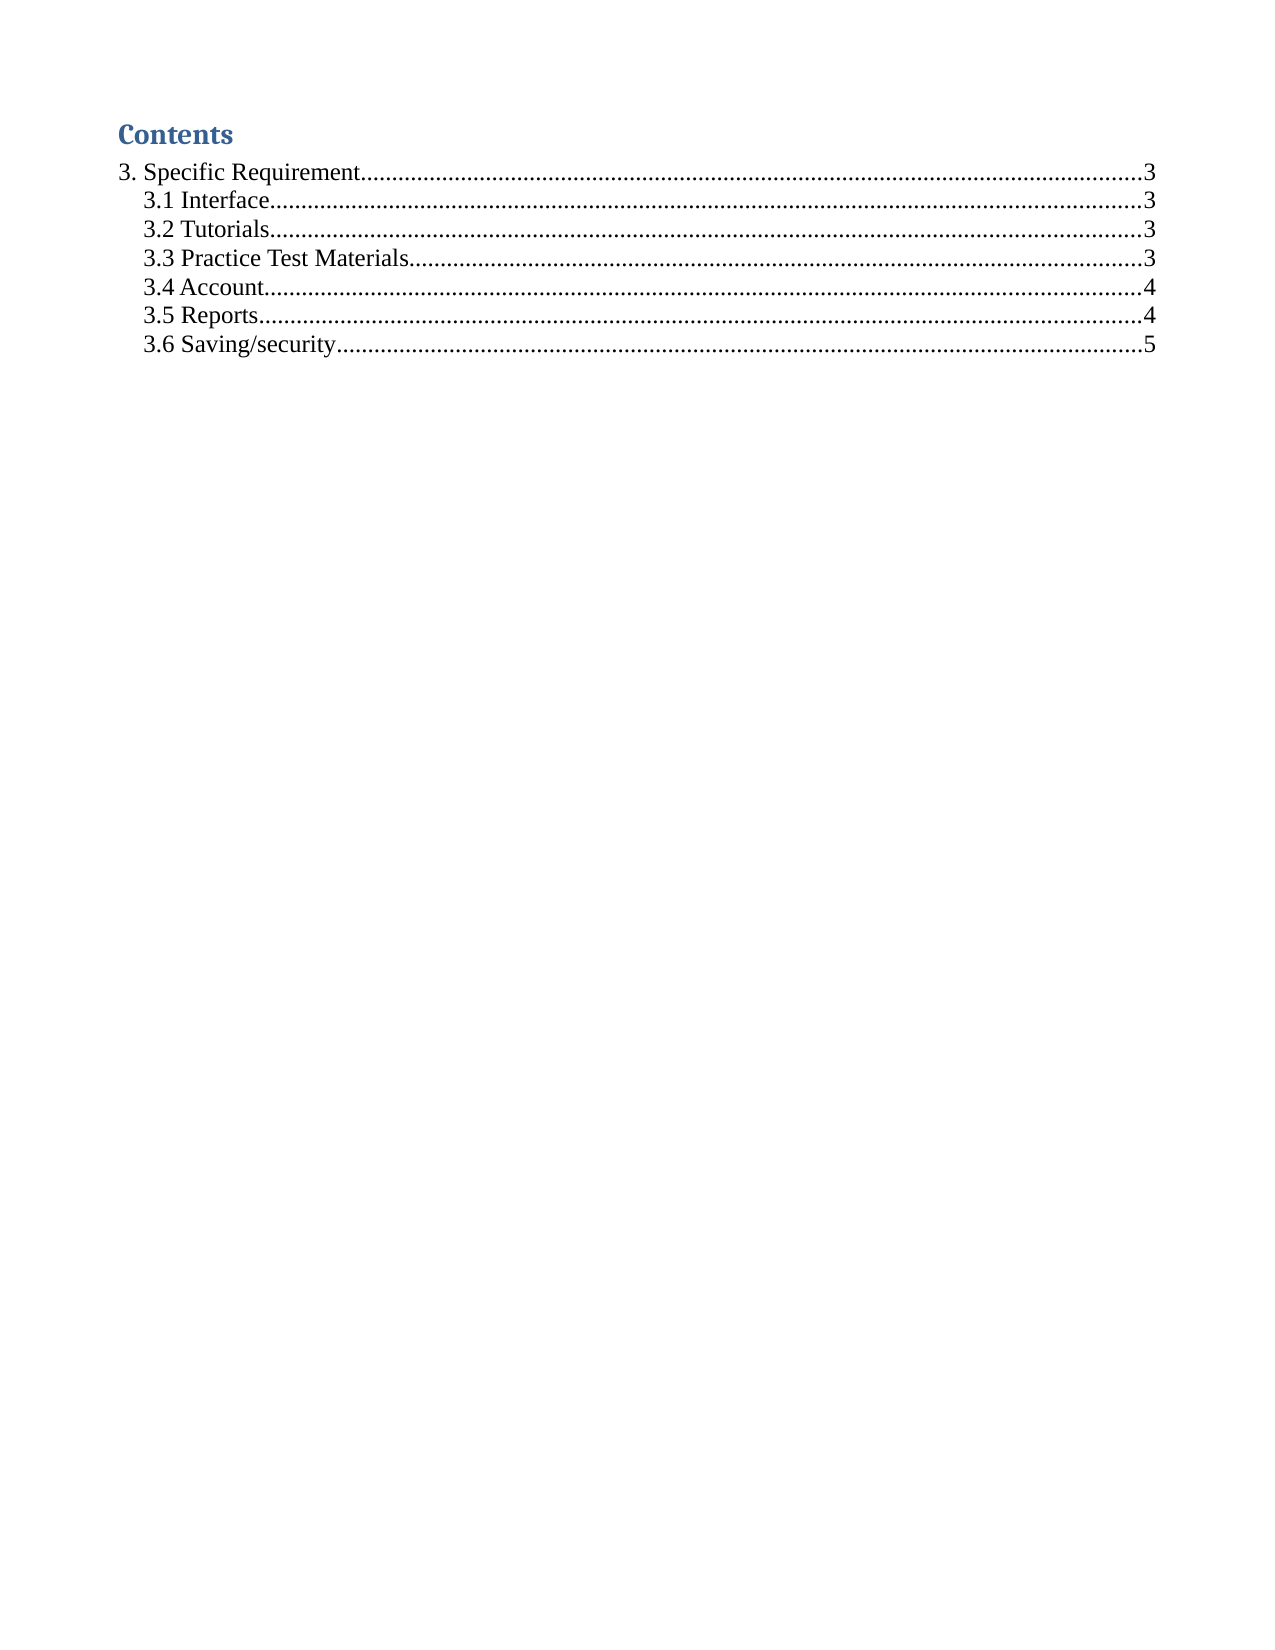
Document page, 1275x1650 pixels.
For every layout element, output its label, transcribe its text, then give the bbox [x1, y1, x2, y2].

text 3.3 Practice Test Materials 3 [143, 243, 1157, 272]
text 3.5 Reports 4 [143, 300, 1157, 329]
text 3.1 Interface 3 [143, 185, 1157, 214]
text 3. Specific Requirement 3 [118, 157, 1157, 185]
text 3.4 Account 4 [143, 272, 1157, 300]
subtitle Contents [118, 118, 1157, 152]
text 3.6 Saving/security 5 [143, 329, 1157, 358]
text 3.2 Tutorials 3 [143, 214, 1157, 243]
